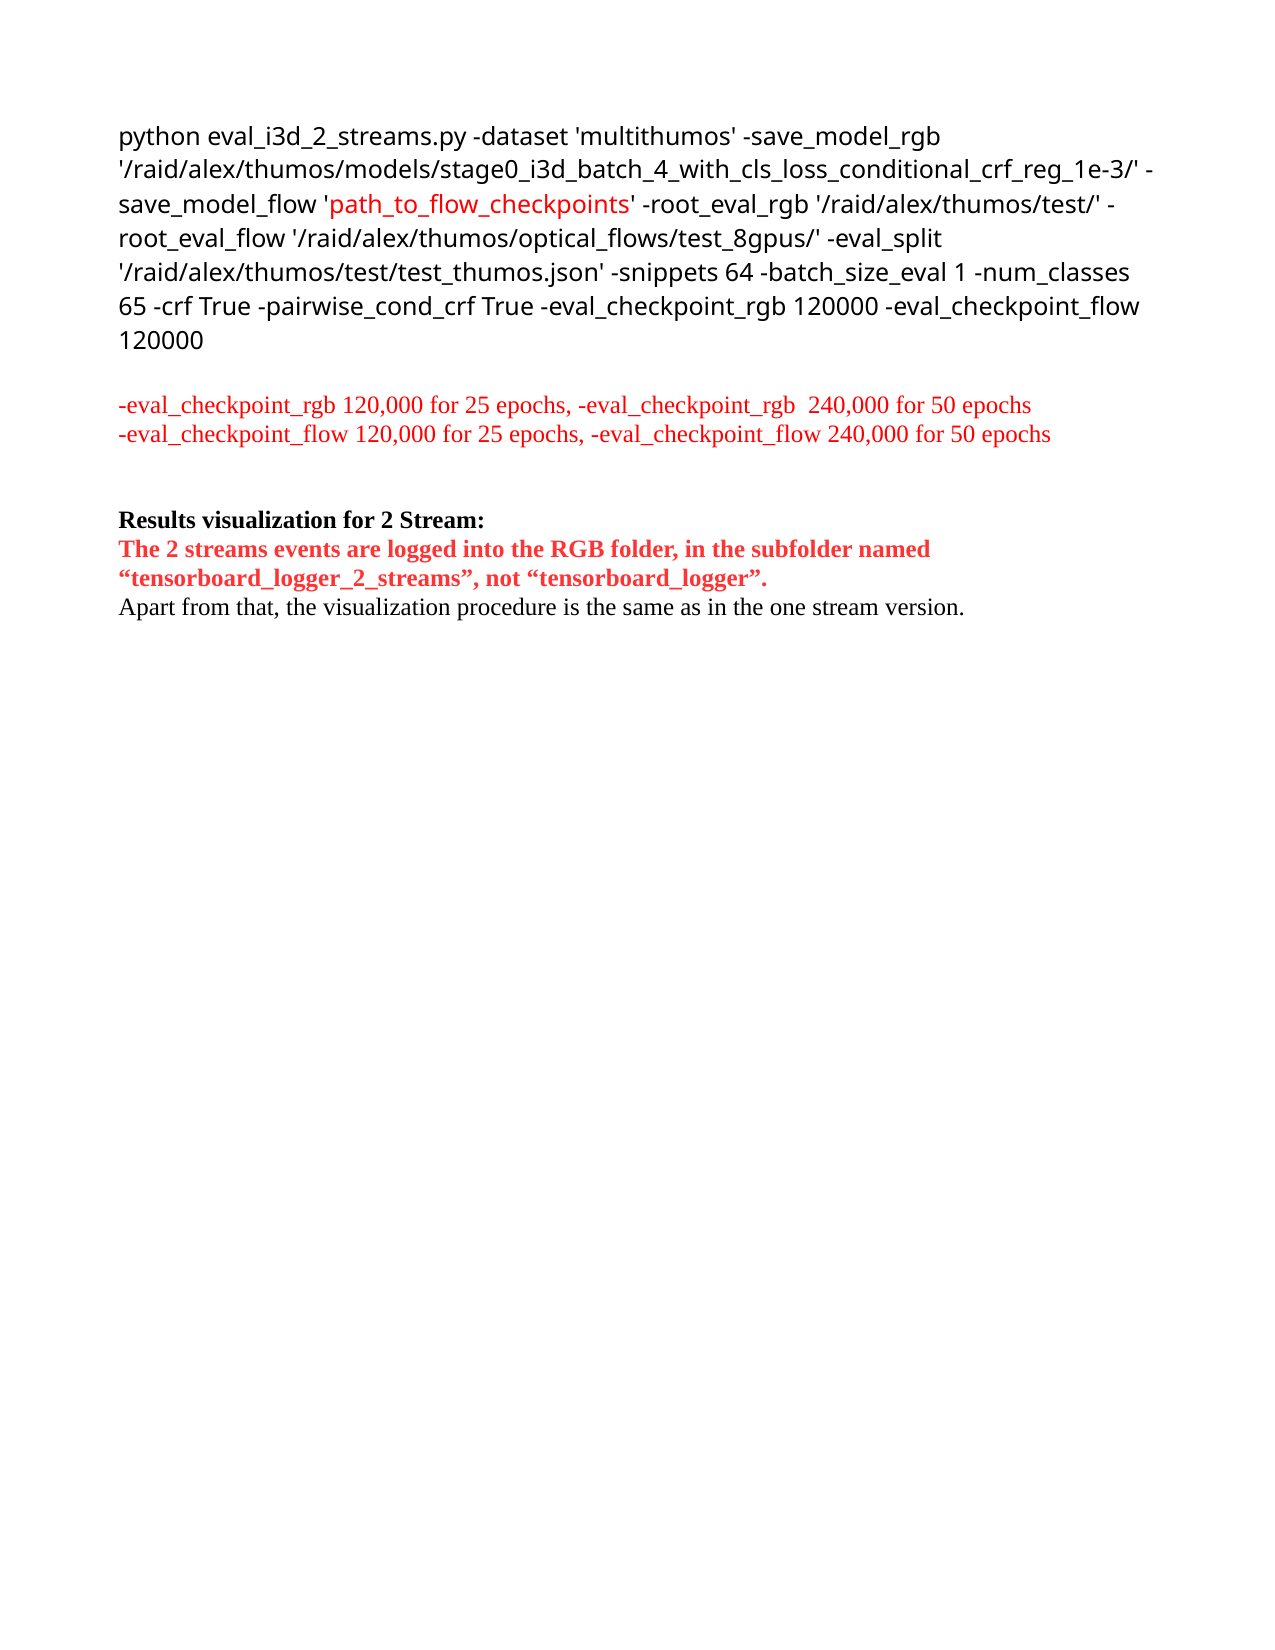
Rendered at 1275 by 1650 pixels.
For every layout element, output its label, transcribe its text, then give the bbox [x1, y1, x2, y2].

text python eval_i3d_2_streams.py -dataset 'multithumos' -save_model_rgb '/raid/alex/thumos/models/stage0_i3d_batch_4_with_cls_loss_conditional_crf_reg_1e-3/' -save_model_flow 'path_to_flow_checkpoints' -root_eval_rgb '/raid/alex/thumos/test/' -root_eval_flow '/raid/alex/thumos/optical_flows/test_8gpus/' -eval_split '/raid/alex/thumos/test/test_thumos.json' -snippets 64 -batch_size_eval 1 -num_classes 65 -crf True -pairwise_cond_crf True -eval_checkpoint_rgb 120000 -eval_checkpoint_flow 120000 [118, 118, 1157, 357]
text The 2 streams events are logged into the RGB folder, in the subfolder named “tensorboard_logger_2_streams”, not “tensorboard_logger”. [118, 534, 1157, 592]
text Apart from that, the visualization procedure is the same as in the one stream version. [118, 592, 1157, 621]
text -eval_checkpoint_rgb 120,000 for 25 epochs, -eval_checkpoint_rgb 240,000 for 50 epochs [118, 391, 1157, 419]
text Results visualization for 2 Stream: [118, 506, 1157, 534]
text -eval_checkpoint_flow 120,000 for 25 epochs, -eval_checkpoint_flow 240,000 for 50 epochs [118, 419, 1157, 448]
